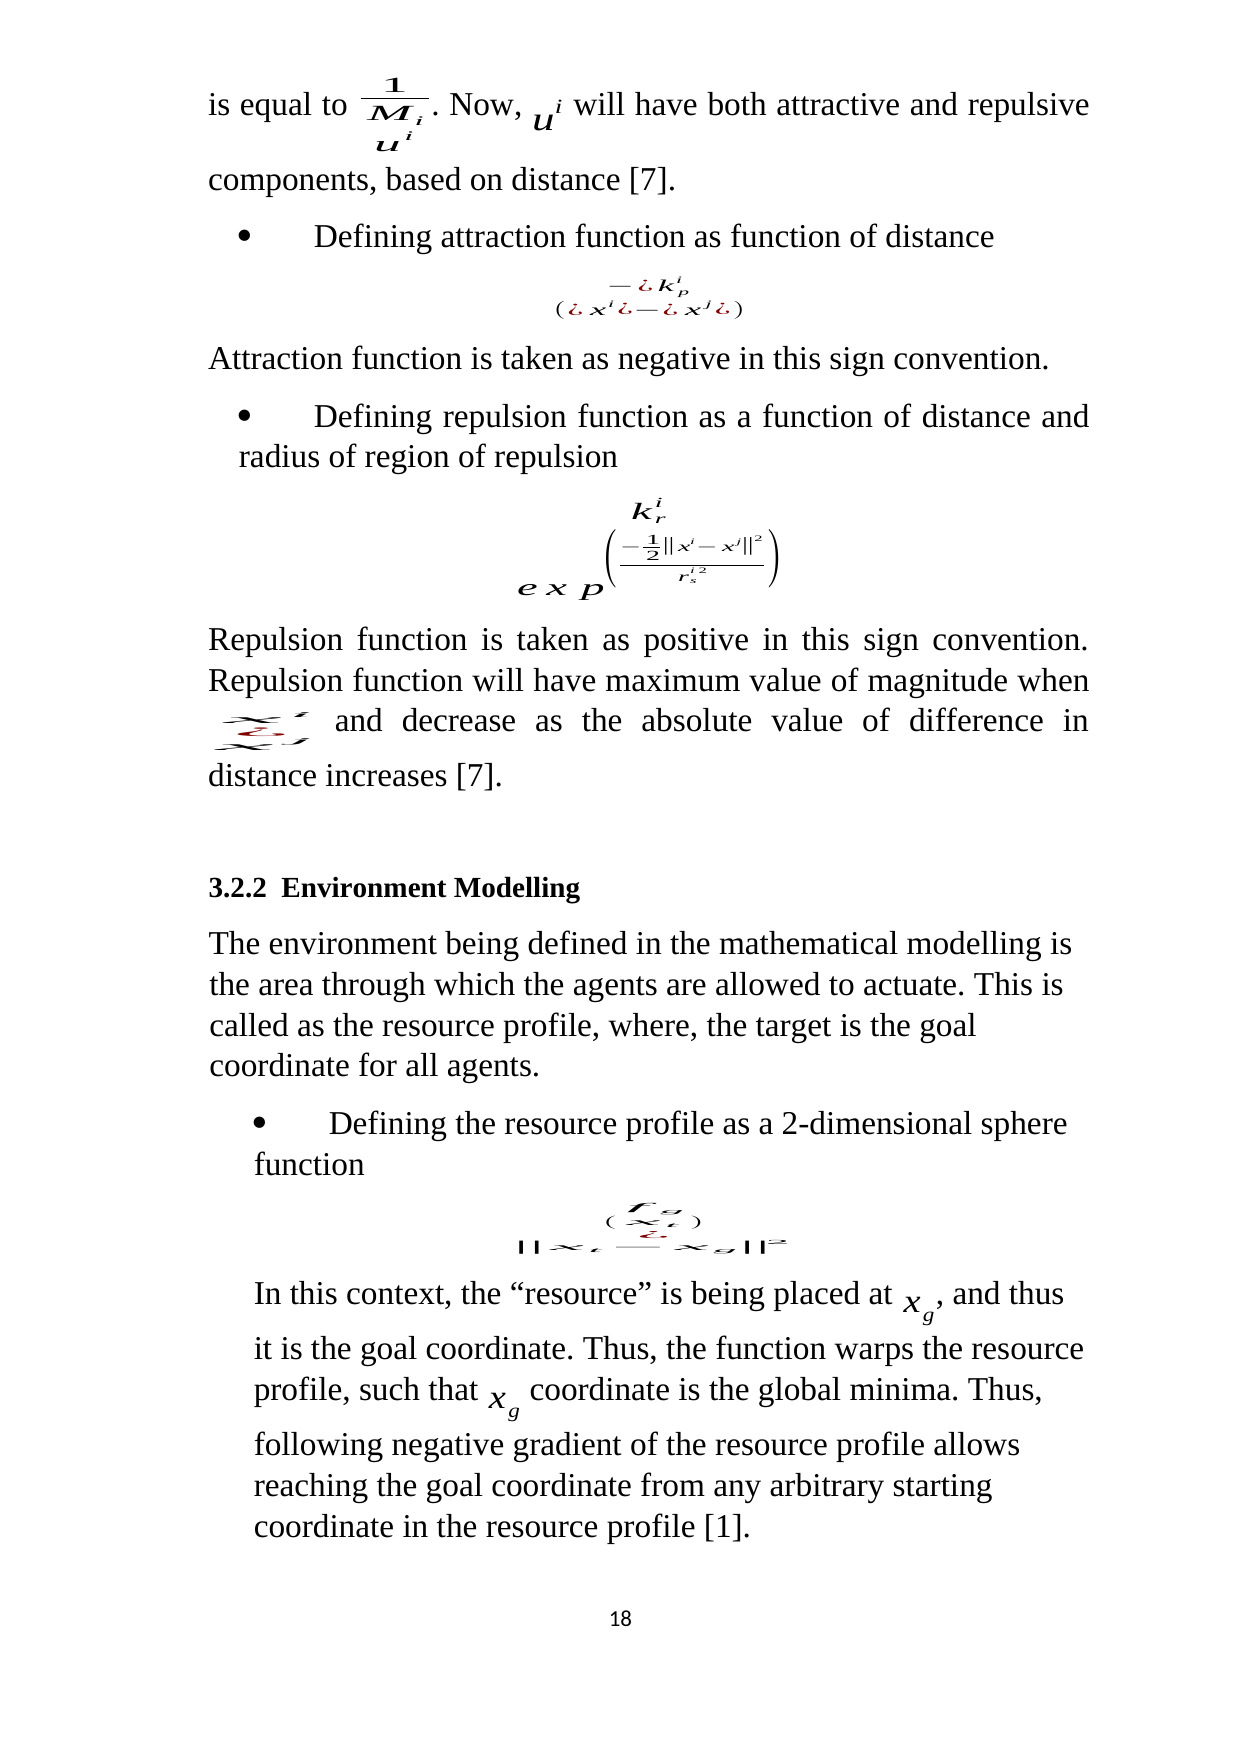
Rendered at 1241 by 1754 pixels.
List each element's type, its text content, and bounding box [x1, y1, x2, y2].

text The environment being defined in the mathematical modelling is the area through which the agents are allowed to actuate. This is called as the resource profile, where, the target is the goal coordinate for all agents. [150, 923, 1090, 1084]
text Attraction function is taken as negative in this sign convention. [208, 338, 1090, 377]
list Defining the resource profile as a 2-dimensional sphere function [253, 1103, 1090, 1183]
list Defining attraction function as function of distance [239, 217, 1090, 255]
text Here, it is to be noted that control input has dimension of force, which is, in turn a dimension of force and acceleration. Dividing that by mass gives a term that is dimensionally equivalent to acceleration. Thus, derivative of change of velocity is equal to . Now, will have both attractive and repulsive components, based on distance [7]. [208, 74, 1090, 197]
text 3.2.2 Environment Modelling [150, 870, 1090, 904]
list Defining repulsion function as a function of distance and radius of region of repulsion [239, 396, 1090, 475]
list In this context, the “resource” is being placed at , and thus it is the goal coordinate. Thus, the function warps the resource profile, such that coordinate is the global minima. Thus, following negative gradient of the resource profile allows reaching the goal coordinate from any arbitrary starting coordinate in the resource profile [1]. [253, 1273, 1090, 1544]
text Repulsion function is taken as positive in this sign convention. Repulsion function will have maximum value of magnitude when and decrease as the absolute value of difference in distance increases [7]. [208, 619, 1090, 793]
